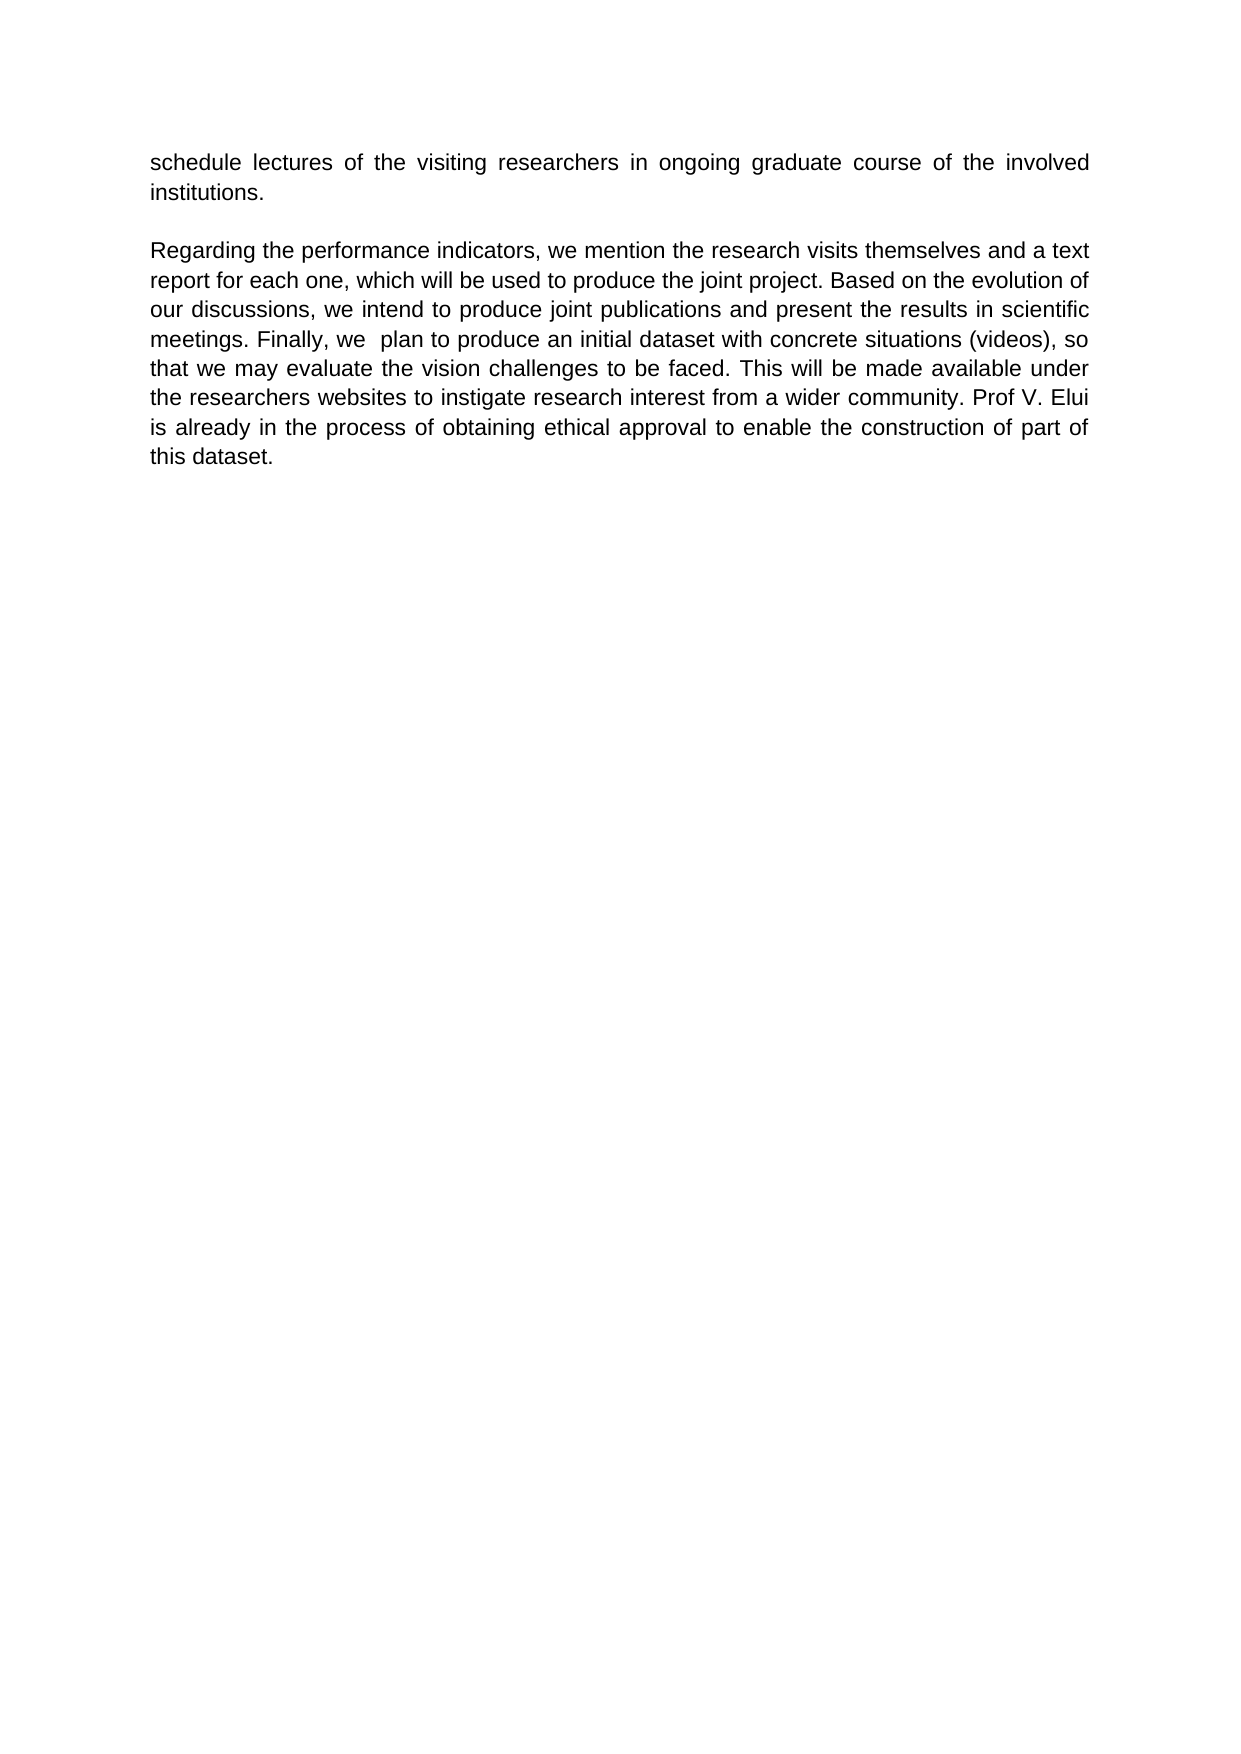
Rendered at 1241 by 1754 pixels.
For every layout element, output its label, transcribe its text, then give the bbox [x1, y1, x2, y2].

text schedule lectures of the visiting researchers in ongoing graduate course of the involved institutions. [150, 150, 1090, 205]
text Regarding the performance indicators, we mention the research visits themselves and a text report for each one, which will be used to produce the joint project. Based on the evolution of our discussions, we intend to produce joint publications and present the results in scientific meetings. Finally, we plan to produce an initial dataset with concrete situations (videos), so that we may evaluate the vision challenges to be faced. This will be made available under the researchers websites to instigate research interest from a wider community. Prof V. Elui is already in the process of obtaining ethical approval to enable the construction of part of this dataset. [150, 238, 1090, 469]
